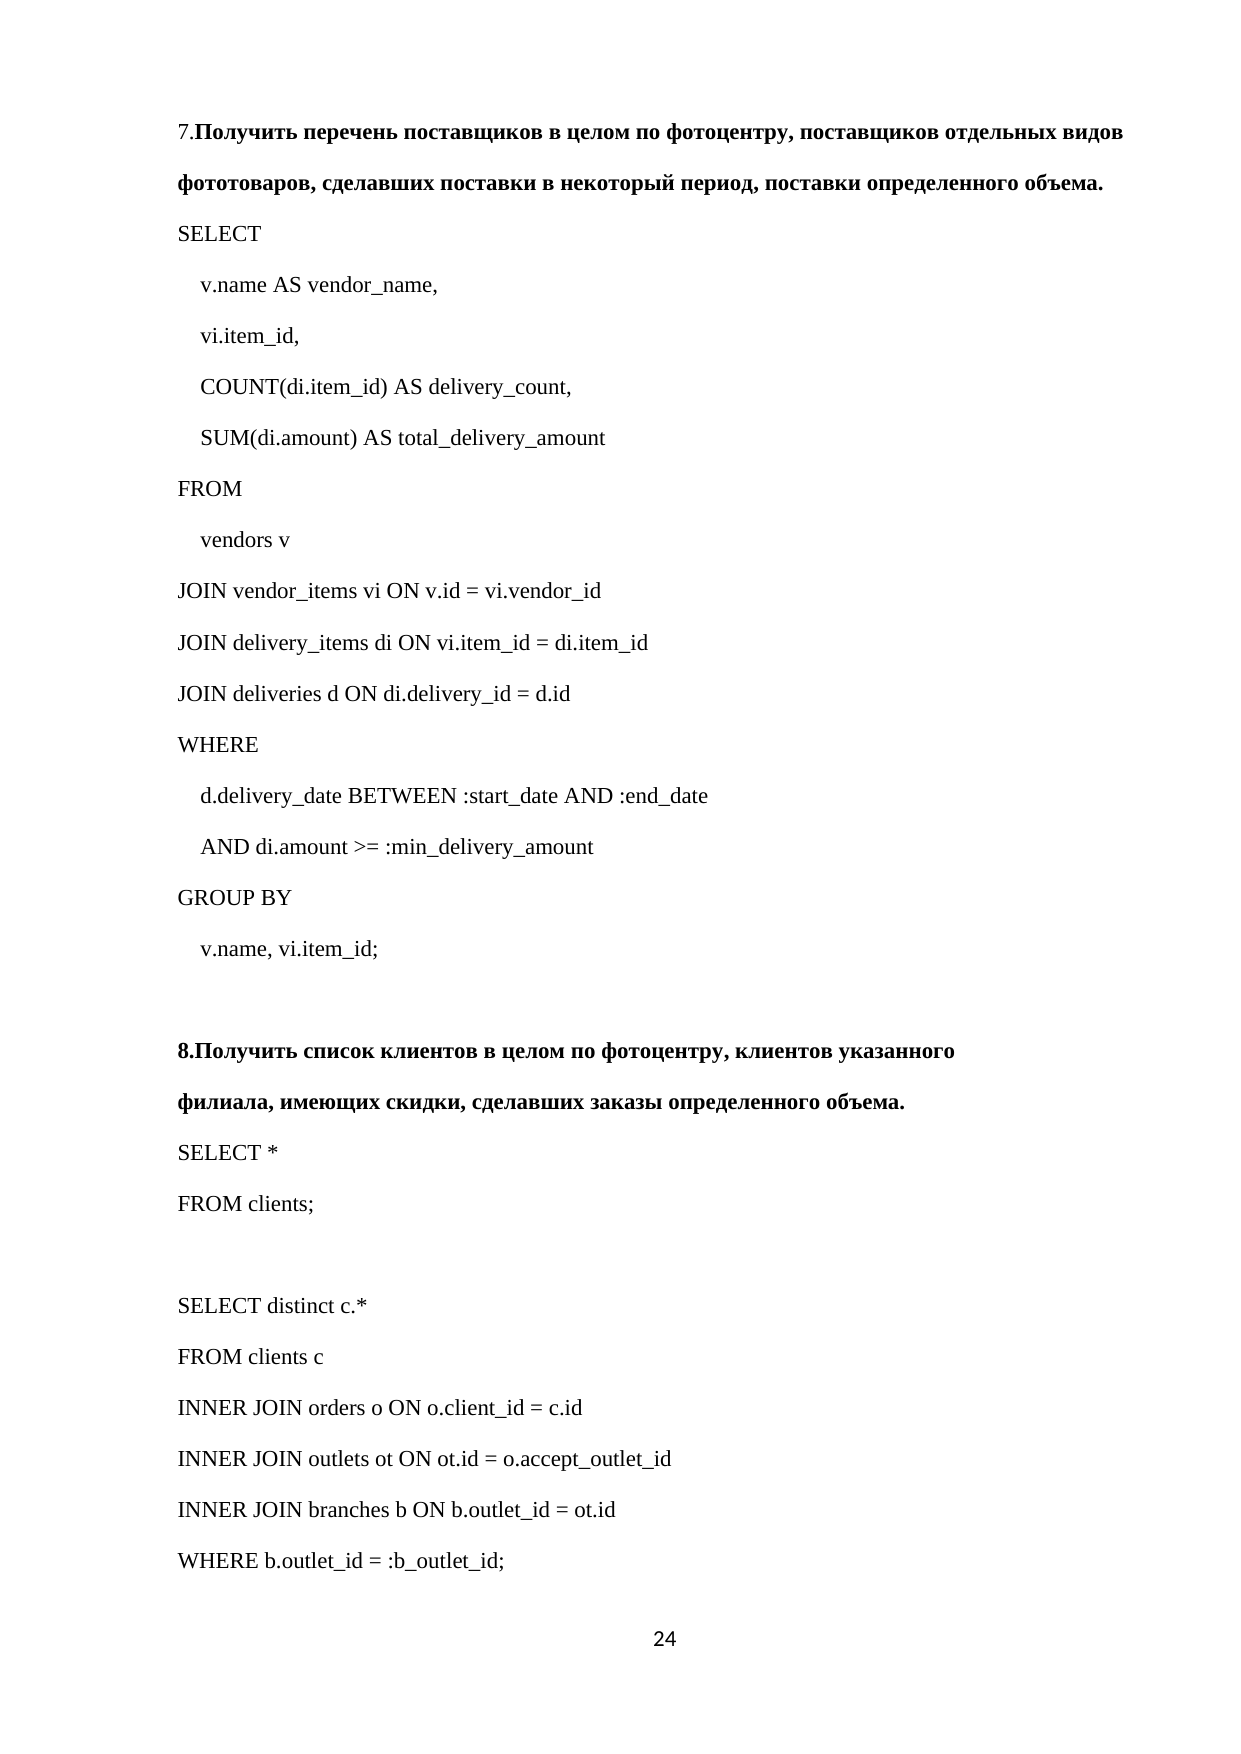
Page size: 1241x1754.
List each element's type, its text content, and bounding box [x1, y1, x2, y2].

text GROUP BY [177, 884, 1152, 910]
text v.name, vi.item_id; [177, 935, 1152, 961]
text филиала, имеющих скидки, сделавших заказы определенного объема. [177, 1088, 1152, 1114]
text SELECT distinct c.* [177, 1292, 1152, 1318]
text FROM [177, 475, 1152, 502]
text INNER JOIN outlets ot ON ot.id = o.accept_outlet_id [177, 1445, 1152, 1472]
text AND di.amount >= :min_delivery_amount [177, 833, 1152, 859]
text INNER JOIN orders o ON o.client_id = c.id [177, 1394, 1152, 1421]
text фототоваров, сделавших поставки в некоторый период, поставки определенного объема. [177, 169, 1152, 196]
text SUM(di.amount) AS total_delivery_amount [177, 424, 1152, 451]
text vi.item_id, [177, 322, 1152, 349]
text WHERE b.outlet_id = :b_outlet_id; [177, 1547, 1152, 1574]
text vendors v [177, 526, 1152, 553]
text JOIN deliveries d ON di.delivery_id = d.id [177, 679, 1152, 706]
text JOIN vendor_items vi ON v.id = vi.vendor_id [177, 577, 1152, 604]
text JOIN delivery_items di ON vi.item_id = di.item_id [177, 628, 1152, 655]
text INNER JOIN branches b ON b.outlet_id = ot.id [177, 1496, 1152, 1523]
text FROM clients c [177, 1343, 1152, 1369]
text v.name AS vendor_name, [177, 271, 1152, 298]
text COUNT(di.item_id) AS delivery_count, [177, 373, 1152, 400]
text d.delivery_date BETWEEN :start_date AND :end_date [177, 782, 1152, 808]
text SELECT * [177, 1139, 1152, 1165]
text FROM clients; [177, 1190, 1152, 1216]
text WHERE [177, 731, 1152, 757]
text SELECT [177, 220, 1152, 247]
text 8.Получить список клиентов в целом по фотоцентру, клиентов указанного [177, 1037, 1152, 1063]
text 7.Получить перечень поставщиков в целом по фотоцентру, поставщиков отдельных видов [177, 118, 1152, 144]
